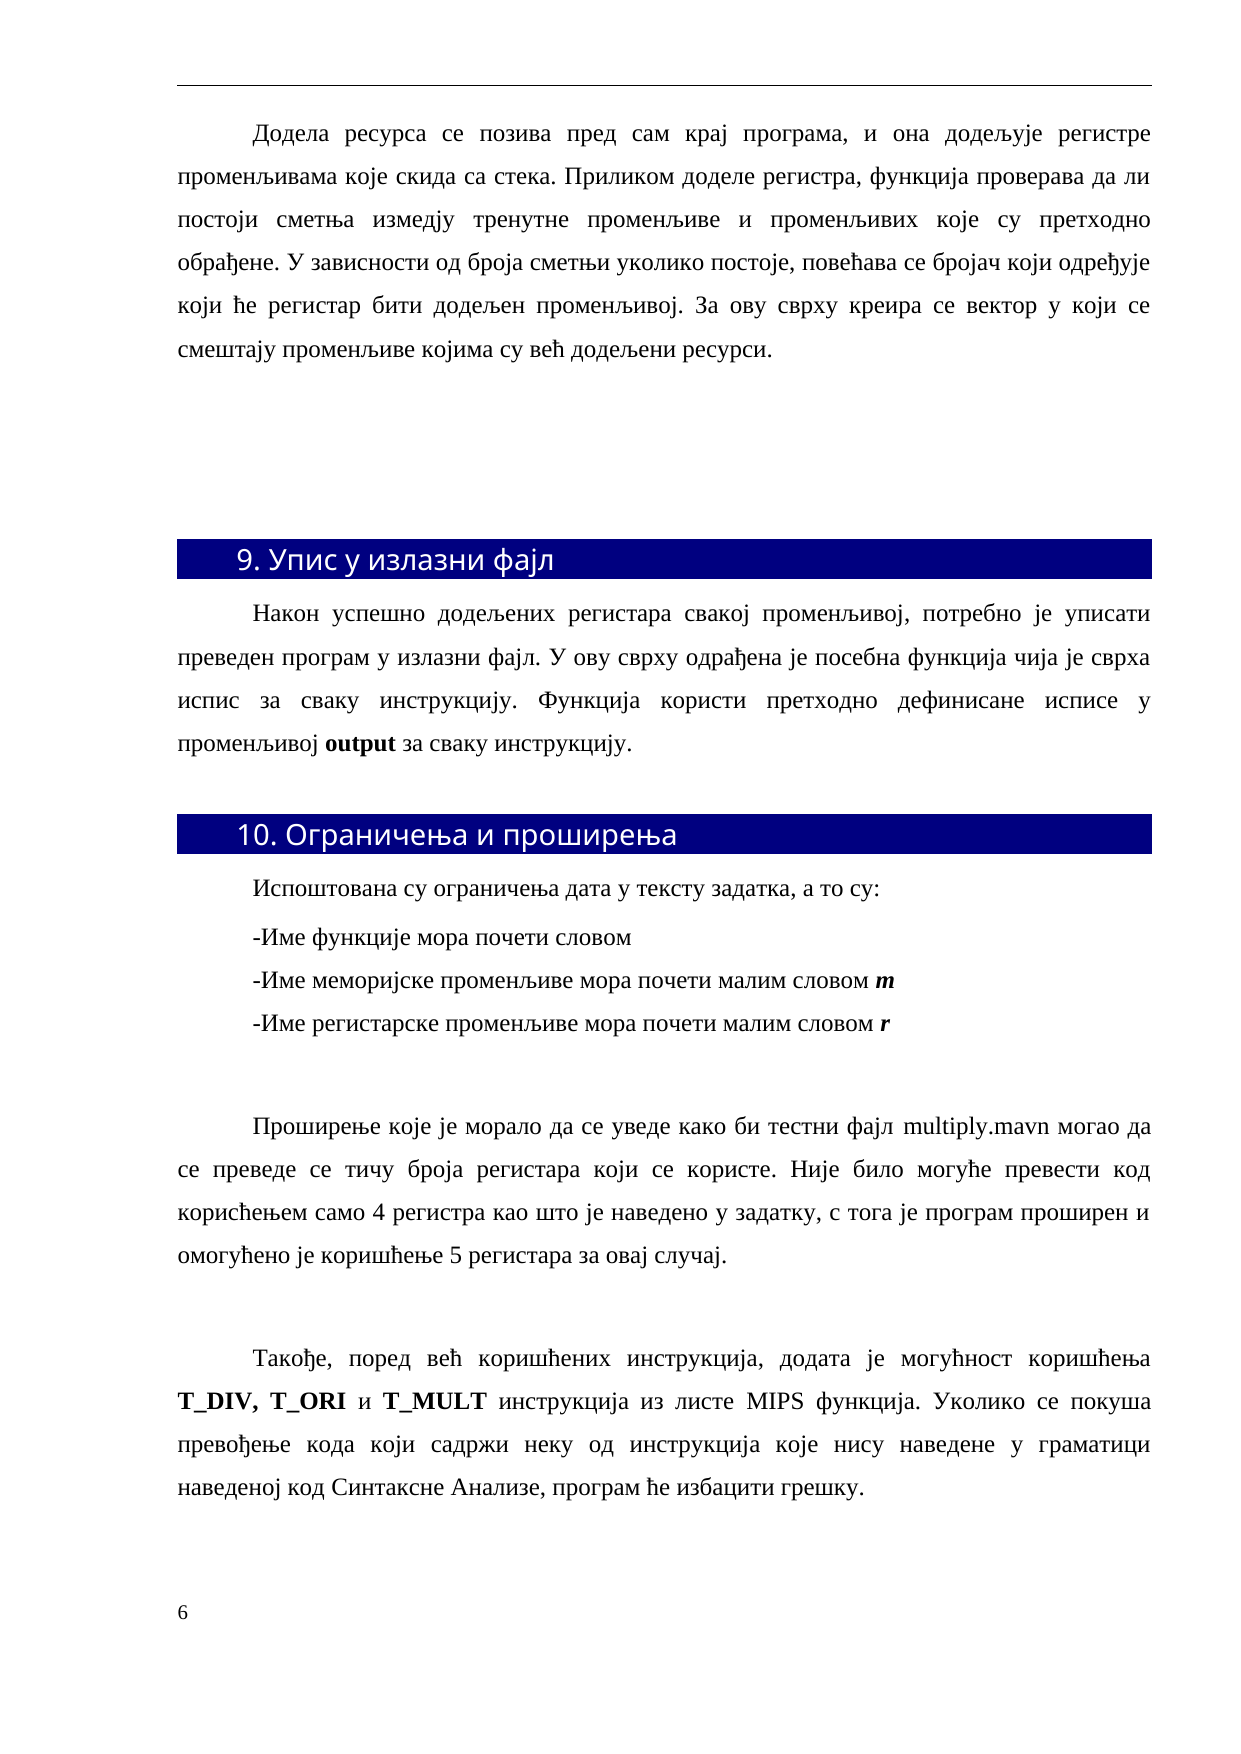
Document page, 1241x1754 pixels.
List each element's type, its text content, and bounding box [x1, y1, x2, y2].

text -Име функције мора почети словом [177, 922, 1152, 951]
text 10. Ограничења и проширења [177, 814, 1152, 854]
text -Име регистарске променљиве мора почети малим словом r [177, 1008, 1152, 1037]
text Проширење које је морало да се уведе како би тестни фајл multiply.mavn могао да се преведе се тичу броја регистара који се користе. Није било могуће превести код корисћењем само 4 регистра као што је наведено у задатку, с тога је програм проширен и омогућено је коришћење 5 регистара за овај случај. [177, 1111, 1152, 1269]
text Додела ресурса се позива пред сам крај програма, и она додељује регистре променљивама које скида са стека. Приликом доделе регистра, функција проверава да ли постоји сметња измедју тренутне променљиве и променљивих које су претходно обрађене. У зависности од броја сметњи уколико постоје, повећава се бројач који одређује који ће регистар бити додељен променљивој. За ову сврху креира се вектор у који се смештају променљиве којима су већ додељени ресурси. [177, 118, 1152, 362]
text Такође, поред већ коришћених инструкција, додата је могућност коришћења T_DIV, T_ORI и T_MULT инструкција из листе MIPS функција. Уколико се покуша превођење кода који садржи неку од инструкција које нису наведене у граматици наведеној код Синтаксне Анализе, програм ће избацити грешку. [177, 1343, 1152, 1501]
text -Име меморијске променљиве мора почети малим словом m [177, 965, 1152, 994]
text 9. Упис у излазни фајл [177, 539, 1152, 579]
text Испоштована су ограничења дата у тексту задатка, а то су: [177, 873, 1152, 902]
text Након успешно додељених регистара свакој променљивој, потребно је уписати преведен програм у излазни фајл. У ову сврху одрађена је посебна функција чија је сврха испис за сваку инструкцију. Функција користи претходно дефинисане исписе у променљивој output за сваку инструкцију. [177, 598, 1152, 757]
